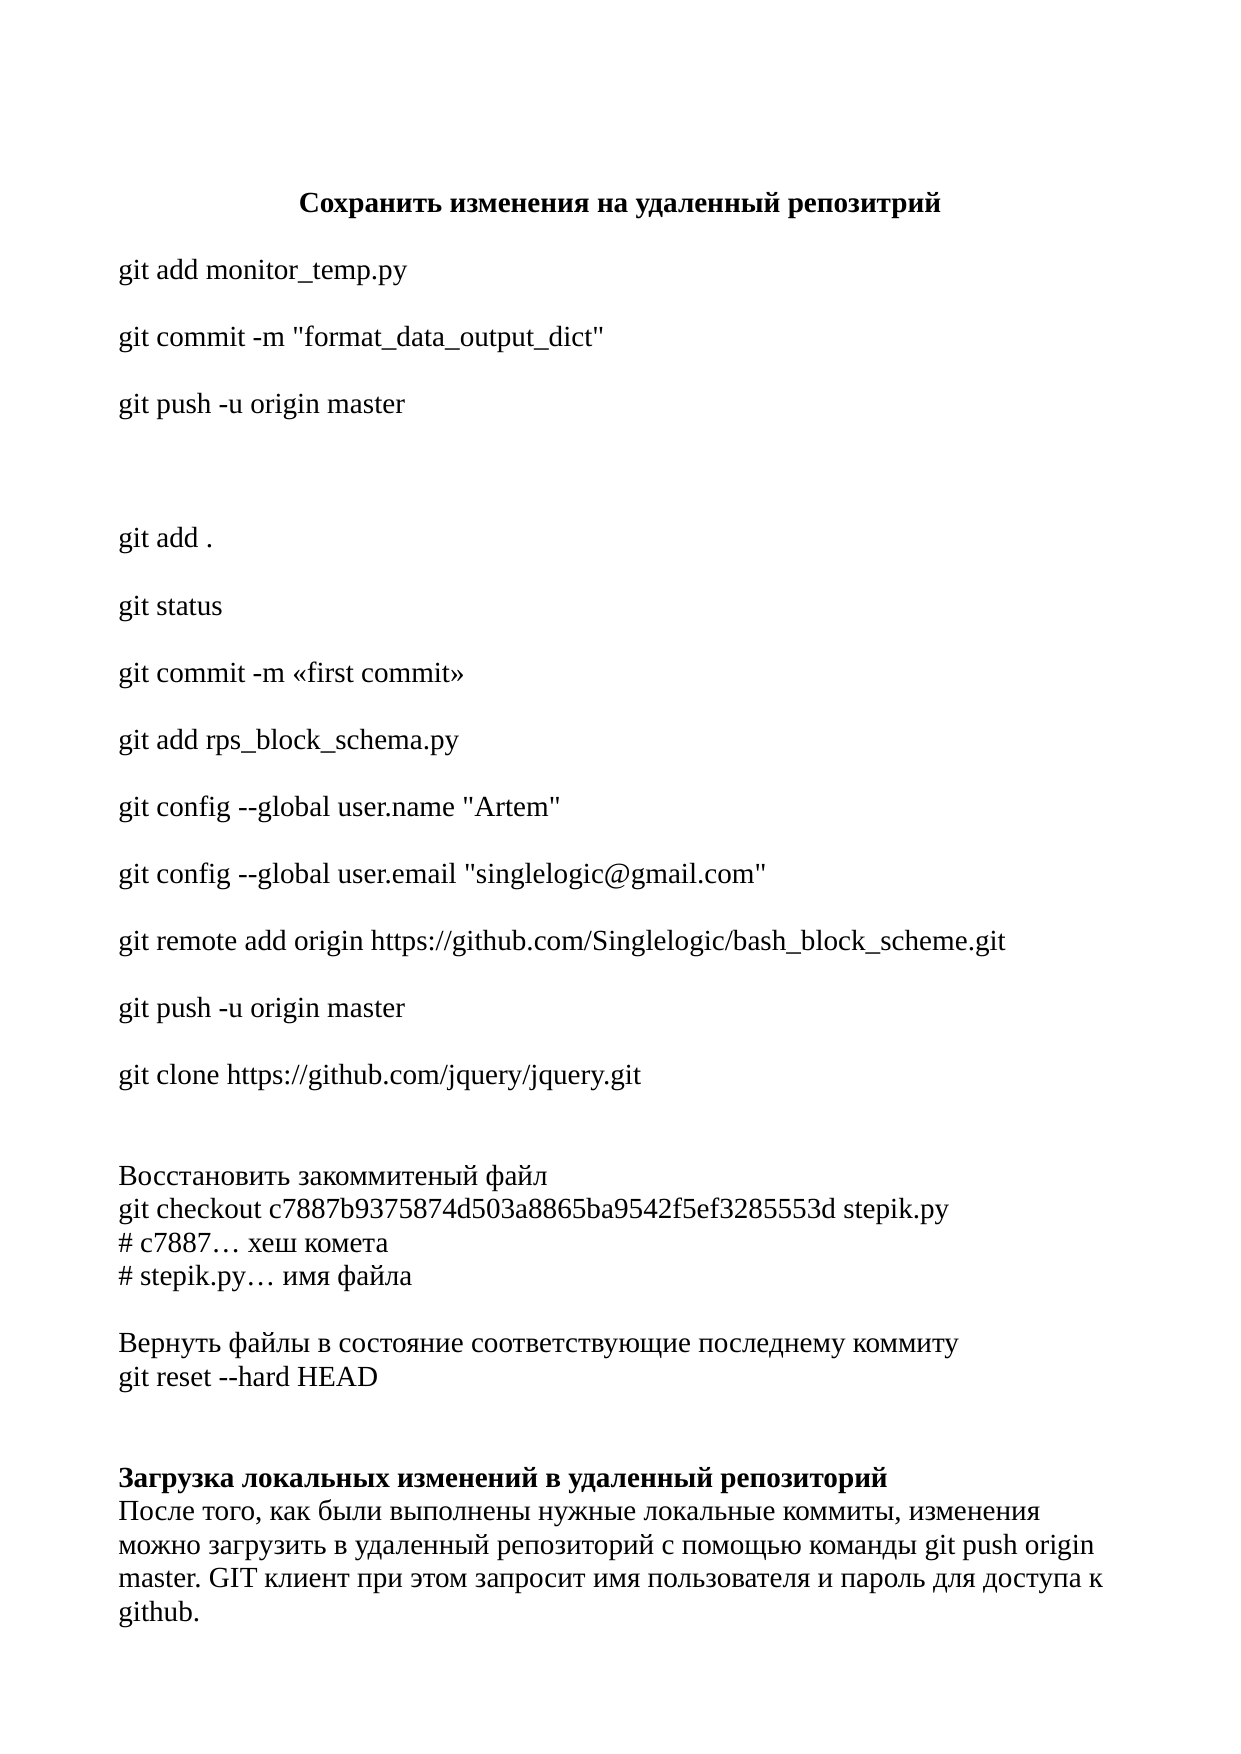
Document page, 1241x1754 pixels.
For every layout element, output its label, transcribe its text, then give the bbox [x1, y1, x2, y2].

text git push -u origin master [118, 990, 1122, 1024]
text Восстановить закоммитеный файл [118, 1158, 1122, 1191]
text git config --global user.name "Artem" [118, 789, 1122, 822]
text git commit -m «first commit» [118, 655, 1122, 688]
text git config --global user.email "singlelogic@gmail.com" [118, 856, 1122, 889]
text git clone https://github.com/jquery/jquery.git [118, 1057, 1122, 1091]
text git checkout c7887b9375874d503a8865ba9542f5ef3285553d stepik.py [118, 1191, 1122, 1225]
text # с7887… хеш комета [118, 1225, 1122, 1258]
text Загрузка локальных изменений в удаленный репозиторий [118, 1460, 1122, 1493]
text Сохранить изменения на удаленный репозитрий [118, 185, 1122, 219]
text # stepik.py… имя файла [118, 1258, 1122, 1292]
text git remote add origin https://github.com/Singlelogic/bash_block_scheme.git [118, 923, 1122, 957]
text git add monitor_temp.py [118, 252, 1122, 286]
text git reset --hard HEAD [118, 1359, 1122, 1393]
text Вернуть файлы в состояние соответствующие последнему коммиту [118, 1326, 1122, 1359]
text git add rps_block_schema.py [118, 722, 1122, 755]
text git commit -m "format_data_output_dict" [118, 319, 1122, 353]
text git push -u origin master [118, 386, 1122, 420]
text После того, как были выполнены нужные локальные коммиты, изменения можно загрузить в удаленный репозиторий с помощью команды git push origin master. GIT клиент при этом запросит имя пользователя и пароль для доступа к github. [118, 1493, 1122, 1627]
text git status [118, 588, 1122, 621]
text git add . [118, 521, 1122, 554]
